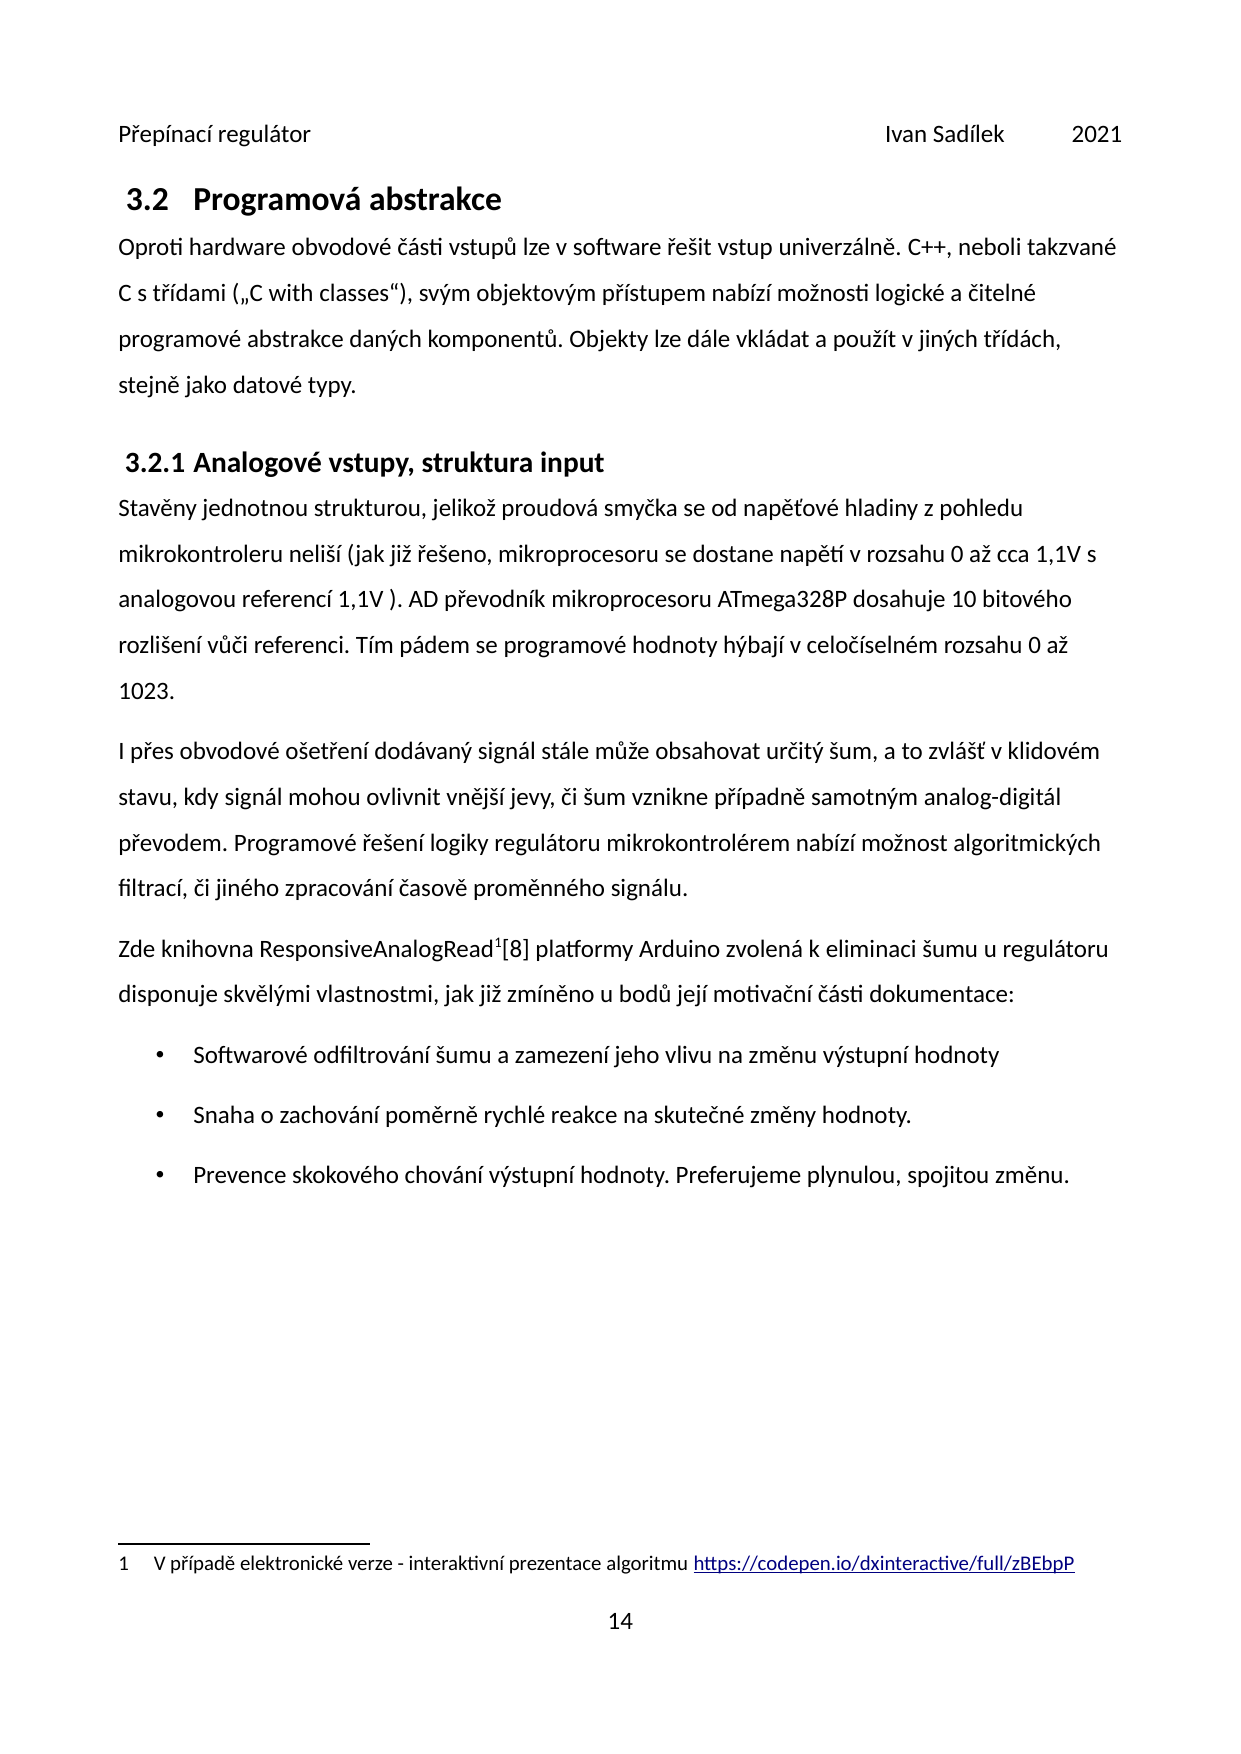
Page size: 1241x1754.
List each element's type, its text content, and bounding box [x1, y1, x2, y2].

subtitle Programová abstrakce [118, 178, 1122, 219]
text V případě elektronické verze - interaktivní prezentace algoritmu https://codepen.io/dxinteractive/full/zBEbpP [118, 1550, 1122, 1576]
text Oproti hardware obvodové části vstupů lze v software řešit vstup univerzálně. C++, neboli takzvané C s třídami („C with classes“), svým objektovým přístupem nabízí možnosti logické a čitelné programové abstrakce daných komponentů. Objekty lze dále vkládat a použít v jiných třídách, stejně jako datové typy. [118, 232, 1122, 399]
text Zde knihovna ResponsiveAnalogRead[8] platformy Arduino zvolená k eliminaci šumu u regulátoru disponuje skvělými vlastnostmi, jak již zmíněno u bodů její motivační části dokumentace: [118, 933, 1122, 1009]
subtitle Analogové vstupy, struktura input [118, 444, 1122, 479]
text I přes obvodové ošetření dodávaný signál stále může obsahovat určitý šum, a to zvlášť v klidovém stavu, kdy signál mohou ovlivnit vnější jevy, či šum vznikne případně samotným analog-digitál převodem. Programové řešení logiky regulátoru mikrokontrolérem nabízí možnost algoritmických filtrací, či jiného zpracování časově proměnného signálu. [118, 735, 1122, 903]
text Stavěny jednotnou strukturou, jelikož proudová smyčka se od napěťové hladiny z pohledu mikrokontroleru neliší (jak již řešeno, mikroprocesoru se dostane napětí v rozsahu 0 až cca 1,1V s analogovou referencí 1,1V ). AD převodník mikroprocesoru ATmega328P dosahuje 10 bitového rozlišení vůči referenci. Tím pádem se programové hodnoty hýbají v celočíselném rozsahu 0 až 1023. [118, 492, 1122, 705]
list Prevence skokového chování výstupní hodnoty. Preferujeme plynulou, spojitou změnu. [156, 1159, 1122, 1190]
list Snaha o zachování poměrně rychlé reakce na skutečné změny hodnoty. [156, 1099, 1122, 1129]
list Softwarové odfiltrování šumu a zamezení jeho vlivu na změnu výstupní hodnoty [156, 1039, 1122, 1069]
